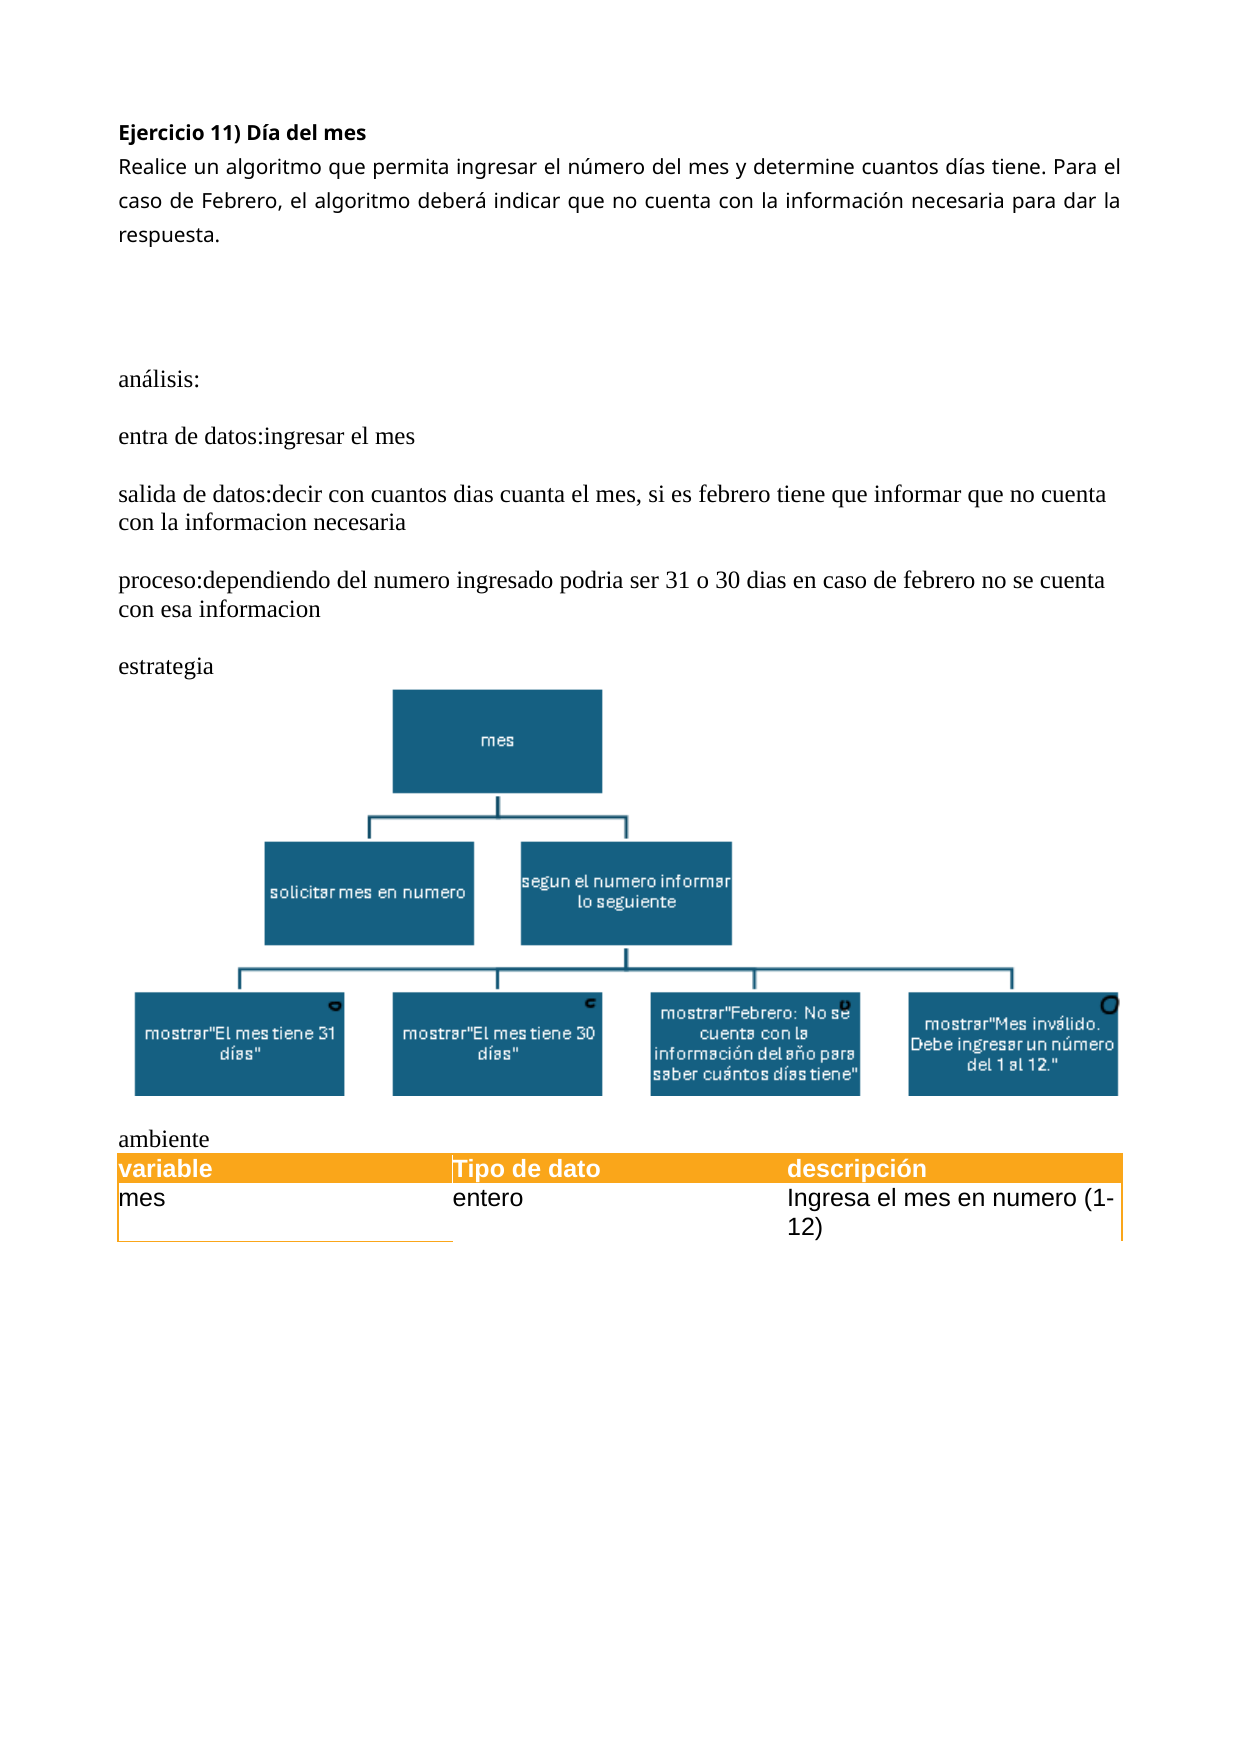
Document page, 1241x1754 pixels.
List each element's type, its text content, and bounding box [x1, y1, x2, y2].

table_cell Ingresa el mes en numero (1-12) [787, 1183, 1121, 1241]
table_header variable [119, 1155, 452, 1183]
text entra de datos:ingresar el mes [118, 421, 1122, 450]
table_cell entero [453, 1183, 787, 1241]
text proceso:dependiendo del numero ingresado podria ser 31 o 30 dias en caso de febrero no se cuenta con esa informacion [118, 565, 1122, 622]
picture [118, 680, 1123, 1096]
table_header Tipo de dato [453, 1155, 787, 1183]
table_header descripción [787, 1155, 1121, 1183]
text Ejercicio 11) Día del mes [118, 118, 1122, 147]
text Realice un algoritmo que permita ingresar el número del mes y determine cuantos días tiene. Para el caso de Febrero, el algoritmo deberá indicar que no cuenta con la información necesaria para dar la respuesta. [118, 152, 1122, 249]
text salida de datos:decir con cuantos dias cuanta el mes, si es febrero tiene que informar que no cuenta con la informacion necesaria [118, 479, 1122, 536]
text estrategia [118, 651, 1122, 680]
table_cell mes [119, 1183, 452, 1241]
text análisis: [118, 364, 1122, 392]
text ambiente [118, 1124, 1122, 1153]
